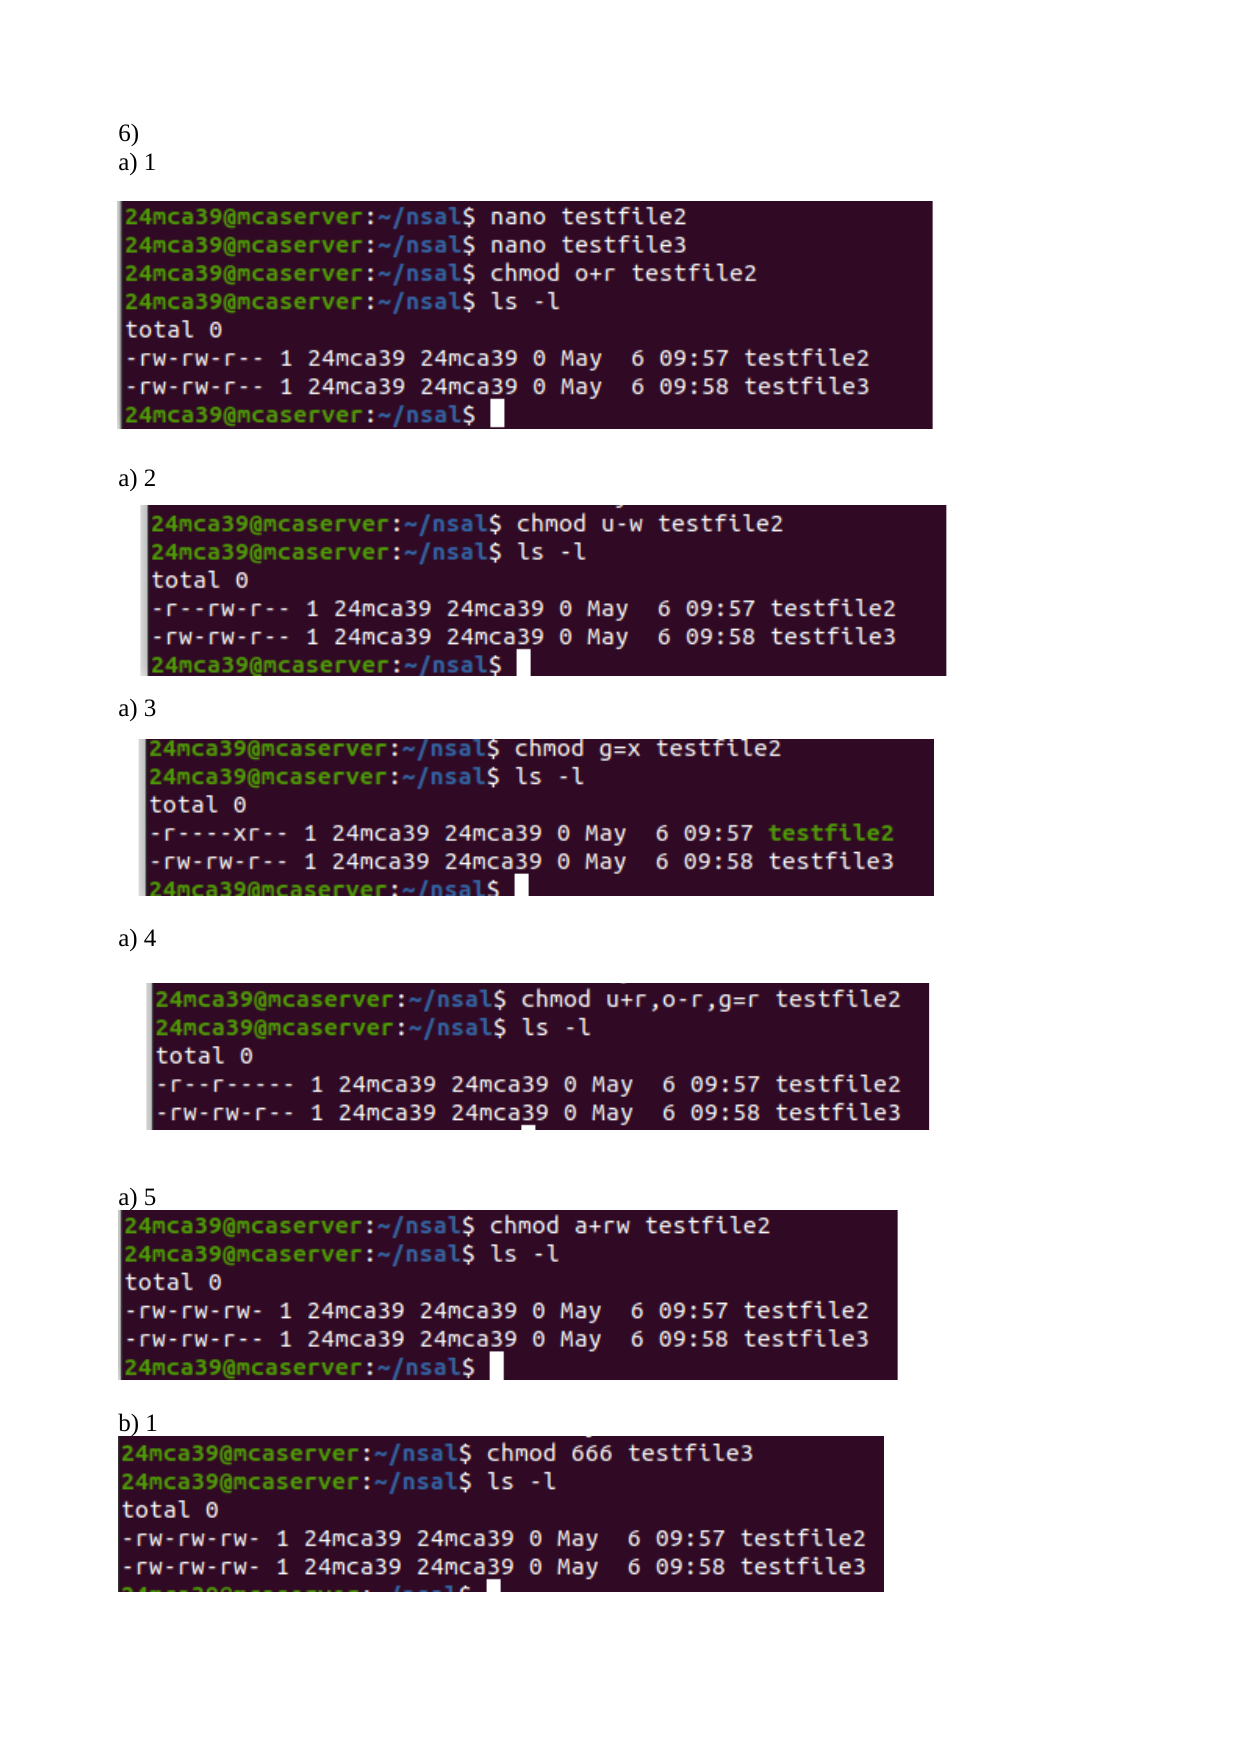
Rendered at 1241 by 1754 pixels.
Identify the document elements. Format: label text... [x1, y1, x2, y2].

text a) 4 [118, 923, 1122, 952]
picture [118, 1436, 884, 1592]
text b) 1 [118, 1408, 1122, 1437]
picture [138, 739, 934, 896]
picture [146, 983, 930, 1130]
text a) 1 [118, 147, 1122, 176]
text a) 3 [118, 693, 1122, 722]
picture [117, 201, 933, 429]
picture [140, 505, 947, 676]
text a) 2 [118, 463, 1122, 492]
text a) 5 [118, 1182, 1122, 1211]
picture [118, 1210, 898, 1380]
text 6) [118, 118, 1122, 147]
